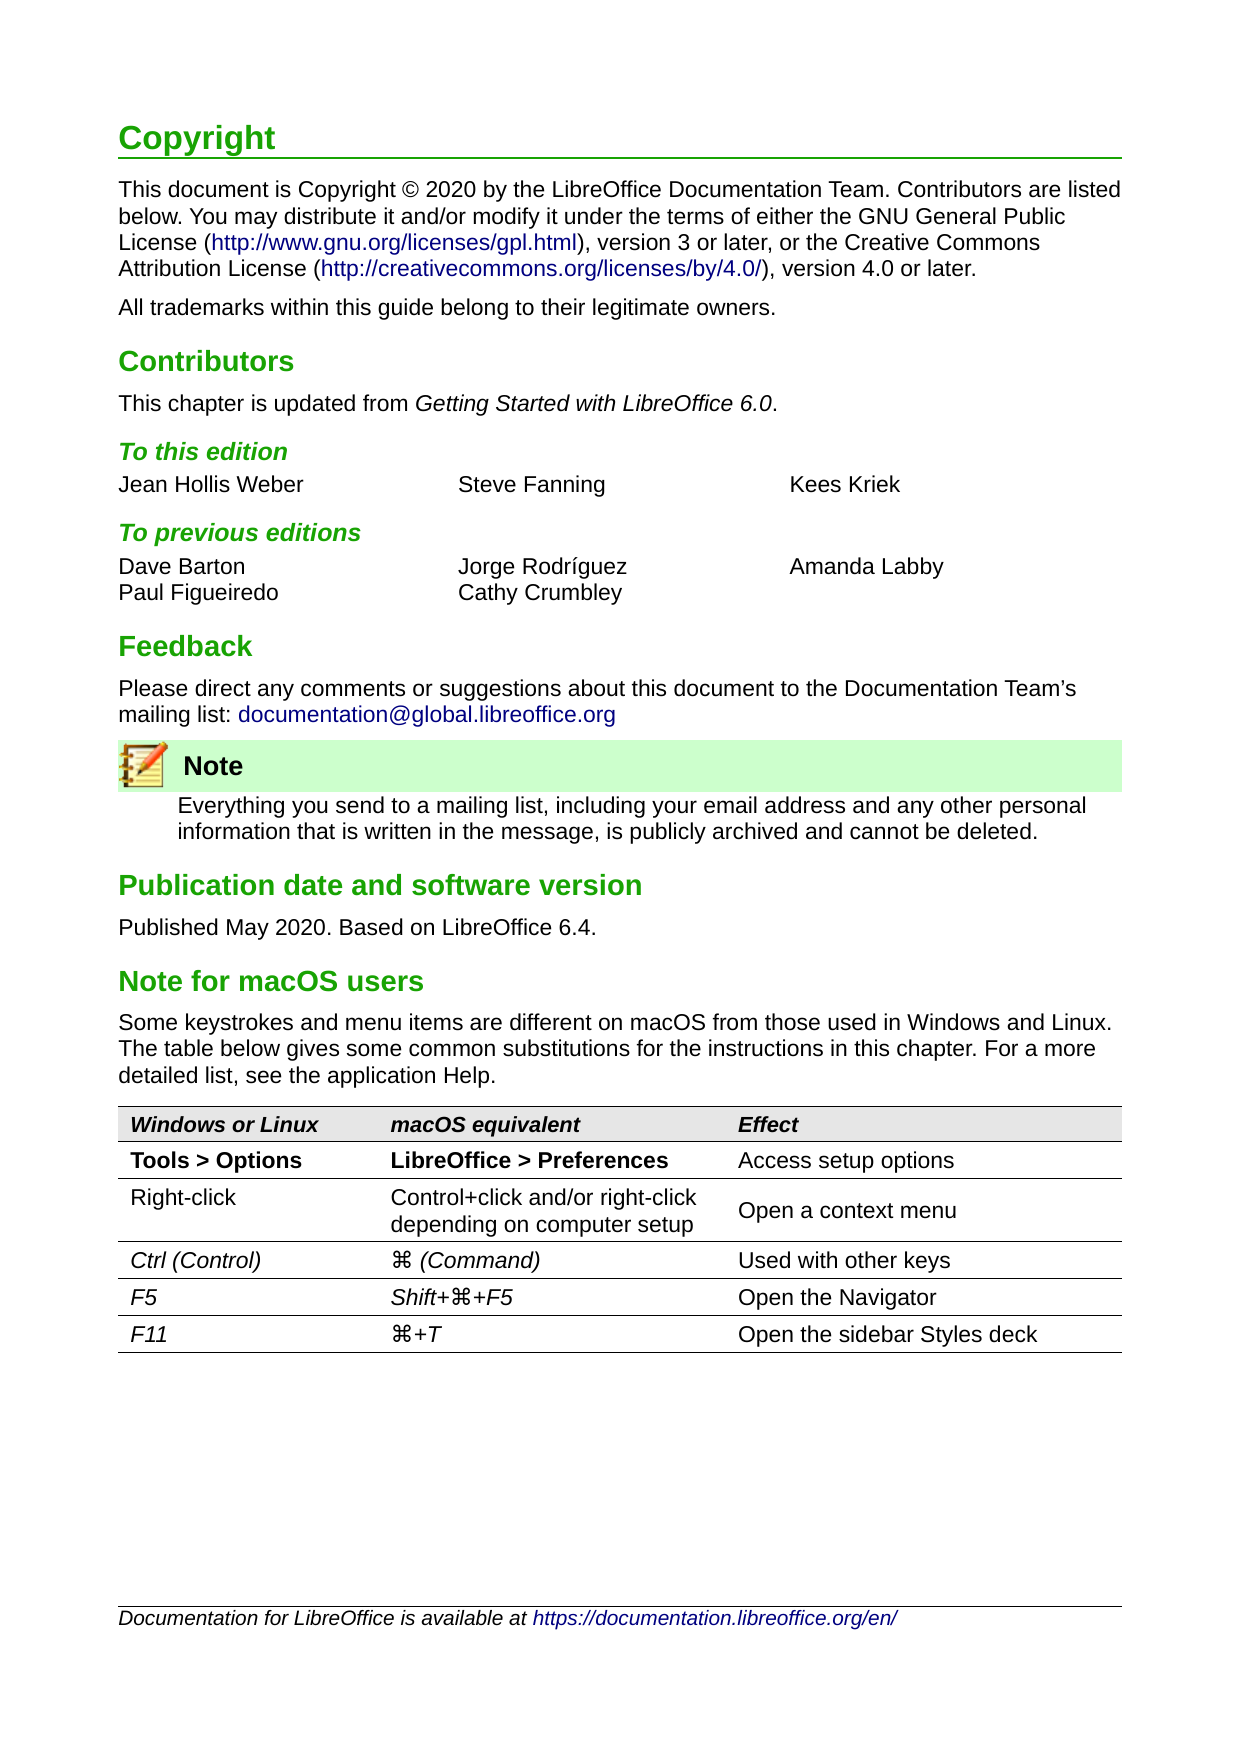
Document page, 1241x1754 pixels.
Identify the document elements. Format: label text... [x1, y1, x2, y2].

table_cell Open a context menu [726, 1179, 1122, 1241]
subtitle To this edition [118, 437, 1122, 465]
table_cell Cathy Crumbley [458, 579, 789, 606]
table_header Jorge Rodríguez [458, 553, 789, 579]
text This chapter is updated from Getting Started with LibreOffice 6.0. [118, 389, 1122, 416]
table_cell Tools > Options [118, 1142, 378, 1178]
text Everything you send to a mailing list, including your email address and any other personal information that is written in the message, is publicly archived and cannot be deleted. [177, 792, 1122, 844]
table_header Amanda Labby [789, 553, 1122, 579]
table_cell Used with other keys [726, 1242, 1122, 1278]
table_cell F11 [118, 1316, 378, 1352]
table_cell Open the Navigator [726, 1279, 1122, 1315]
subtitle Note [118, 740, 1122, 792]
table_cell Ctrl (Control) [118, 1242, 378, 1278]
table_cell ⌘ (Command) [378, 1242, 726, 1278]
table_cell Control+click and/or right-click depending on computer setup [378, 1179, 726, 1241]
table_cell LibreOffice > Preferences [378, 1142, 726, 1178]
table_cell [789, 579, 1122, 606]
text Please direct any comments or suggestions about this document to the Documentation Team’s mailing list: documentation@global.libreoffice.org [118, 674, 1122, 727]
table_header Windows or Linux [118, 1107, 378, 1141]
table_cell F5 [118, 1279, 378, 1315]
table_cell Paul Figueiredo [118, 579, 458, 606]
subtitle Publication date and software version [118, 868, 1122, 902]
subtitle Feedback [118, 629, 1122, 663]
table_header Effect [726, 1107, 1122, 1141]
subtitle Contributors [118, 344, 1122, 378]
table_header Steve Fanning [458, 471, 789, 498]
subtitle Copyright [118, 118, 1122, 157]
table_cell Right-click [118, 1179, 378, 1241]
table_cell Open the sidebar Styles deck [726, 1316, 1122, 1352]
table_cell Shift+⌘+F5 [378, 1279, 726, 1315]
picture [119, 740, 170, 791]
table_header macOS equivalent [378, 1107, 726, 1141]
table_header Jean Hollis Weber [118, 471, 458, 498]
subtitle Note for macOS users [118, 963, 1122, 997]
text All trademarks within this guide belong to their legitimate owners. [118, 294, 1122, 321]
table_cell ⌘+T [378, 1316, 726, 1352]
table_header Kees Kriek [789, 471, 1122, 498]
text This document is Copyright © 2020 by the LibreOffice Documentation Team. Contributors are listed below. You may distribute it and/or modify it under the terms of either the GNU General Public License (http://www.gnu.org/licenses/gpl.html), version 3 or later, or the Creative Commons Attribution License (http://creativecommons.org/licenses/by/4.0/), version 4.0 or later. [118, 176, 1122, 282]
subtitle To previous editions [118, 518, 1122, 547]
text Published May 2020. Based on LibreOffice 6.4. [118, 913, 1122, 940]
table_cell Access setup options [726, 1142, 1122, 1178]
text Some keystrokes and menu items are different on macOS from those used in Windows and Linux. The table below gives some common substitutions for the instructions in this chapter. For a more detailed list, see the application Help. [118, 1009, 1122, 1088]
table_header Dave Barton [118, 553, 458, 579]
